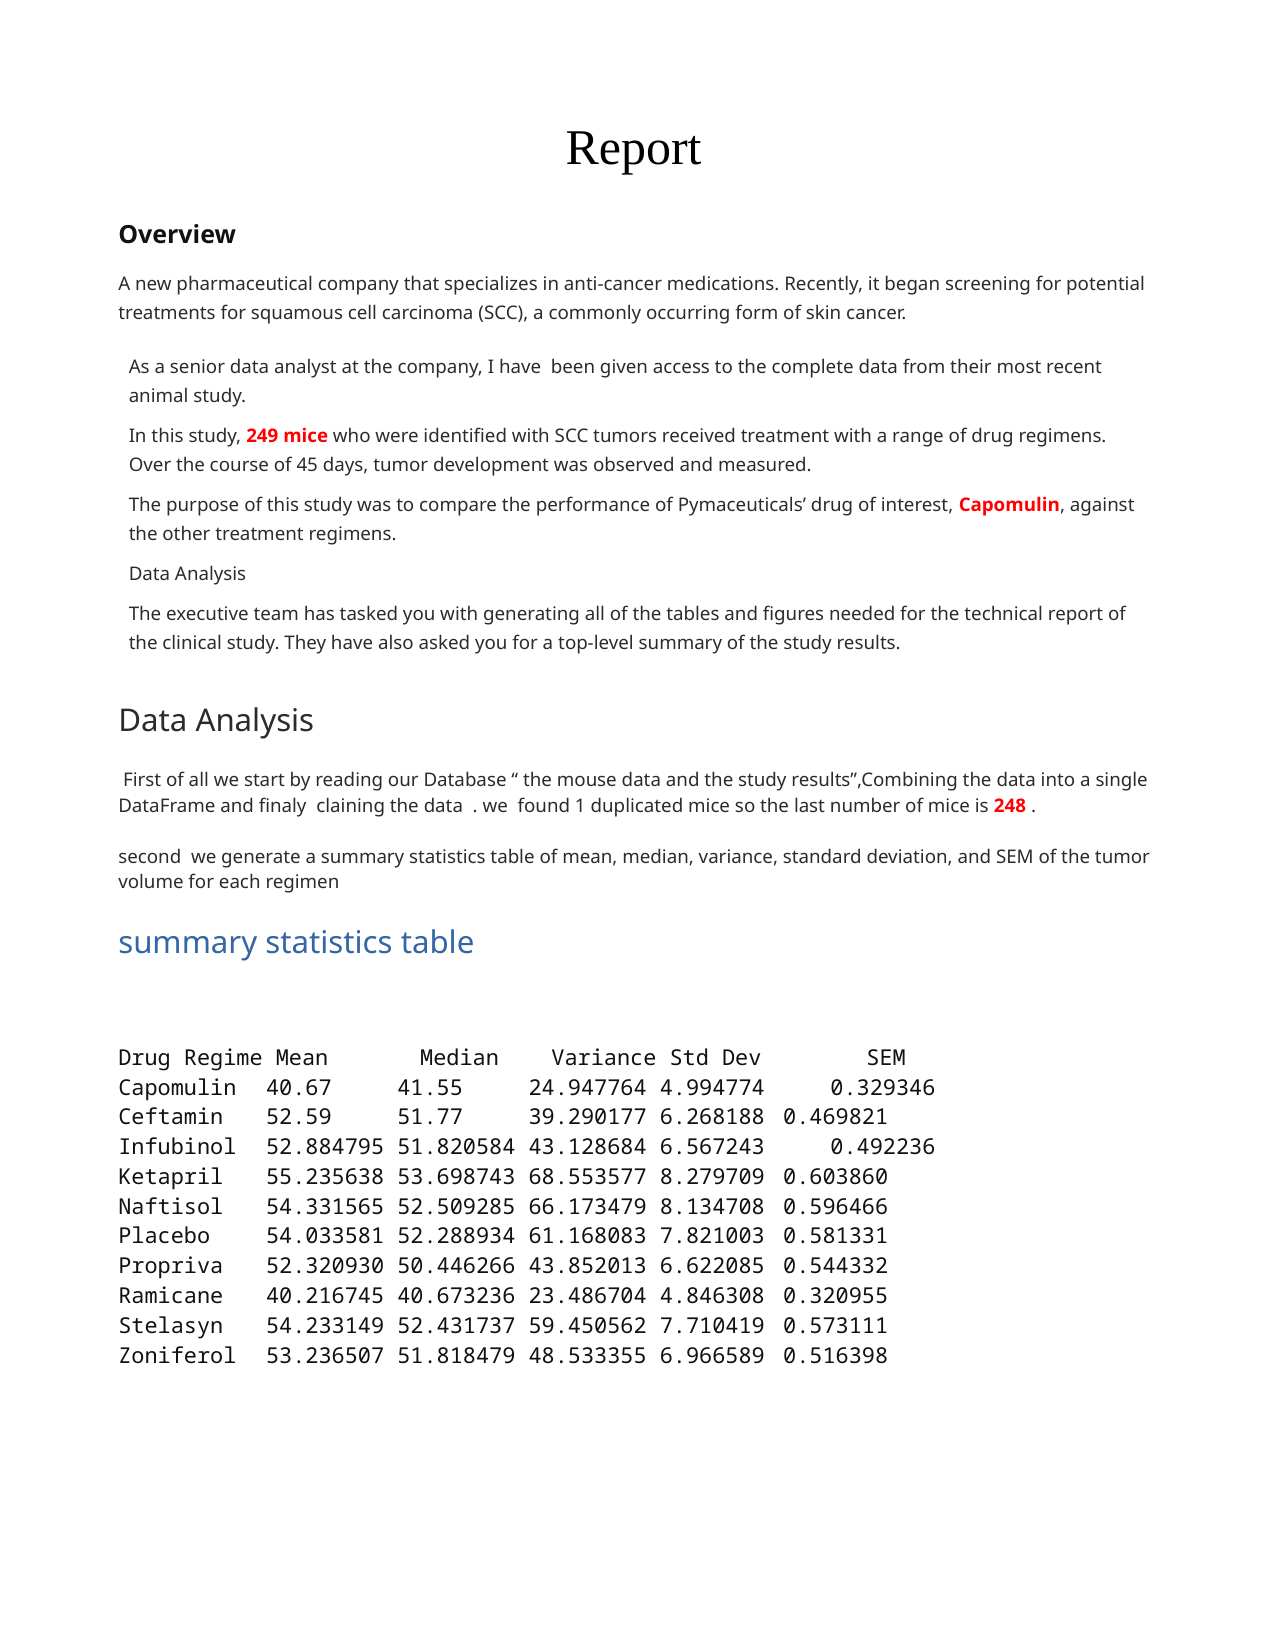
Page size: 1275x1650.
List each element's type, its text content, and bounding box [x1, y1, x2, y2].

text Report [118, 118, 1157, 176]
text summary statistics table [118, 919, 1157, 962]
text Ceftamin 52.59 51.77 39.290177 6.268188 0.469821 [118, 1101, 1157, 1131]
text Overview [118, 216, 1157, 250]
text Propriva 52.320930 50.446266 43.852013 6.622085 0.544332 [118, 1250, 1157, 1280]
text Zoniferol 53.236507 51.818479 48.533355 6.966589 0.516398 [118, 1339, 1157, 1369]
text As a senior data analyst at the company, I have been given access to the complete data from their most recent animal study. [128, 353, 1146, 408]
text Stelasyn 54.233149 52.431737 59.450562 7.710419 0.573111 [118, 1310, 1157, 1339]
text Placebo 54.033581 52.288934 61.168083 7.821003 0.581331 [118, 1220, 1157, 1250]
text A new pharmaceutical company that specializes in anti-cancer medications. Recently, it began screening for potential treatments for squamous cell carcinoma (SCC), a commonly occurring form of skin cancer. [118, 270, 1157, 325]
text Naftisol 54.331565 52.509285 66.173479 8.134708 0.596466 [118, 1191, 1157, 1220]
text Data Analysis [118, 698, 1157, 741]
text In this study, 249 mice who were identified with SCC tumors received treatment with a range of drug regimens. Over the course of 45 days, tumor development was observed and measured. [128, 422, 1146, 477]
text second we generate a summary statistics table of mean, median, variance, standard deviation, and SEM of the tumor volume for each regimen [118, 843, 1157, 894]
text Data Analysis [128, 560, 1146, 586]
text Ramicane 40.216745 40.673236 23.486704 4.846308 0.320955 [118, 1280, 1157, 1310]
text Infubinol 52.884795 51.820584 43.128684 6.567243 0.492236 [118, 1131, 1157, 1161]
text Capomulin 40.67 41.55 24.947764 4.994774 0.329346 [118, 1071, 1157, 1101]
text The purpose of this study was to compare the performance of Pymaceuticals’ drug of interest, Capomulin, against the other treatment regimens. [128, 491, 1146, 546]
text First of all we start by reading our Database “ the mouse data and the study results”,Combining the data into a single DataFrame and finaly claining the data . we found 1 duplicated mice so the last number of mice is 248 . [118, 766, 1157, 817]
text Drug Regime Mean Median Variance Std Dev SEM [118, 1042, 1157, 1071]
text The executive team has tasked you with generating all of the tables and figures needed for the technical report of the clinical study. They have also asked you for a top-level summary of the study results. [128, 600, 1146, 655]
text Ketapril 55.235638 53.698743 68.553577 8.279709 0.603860 [118, 1161, 1157, 1191]
